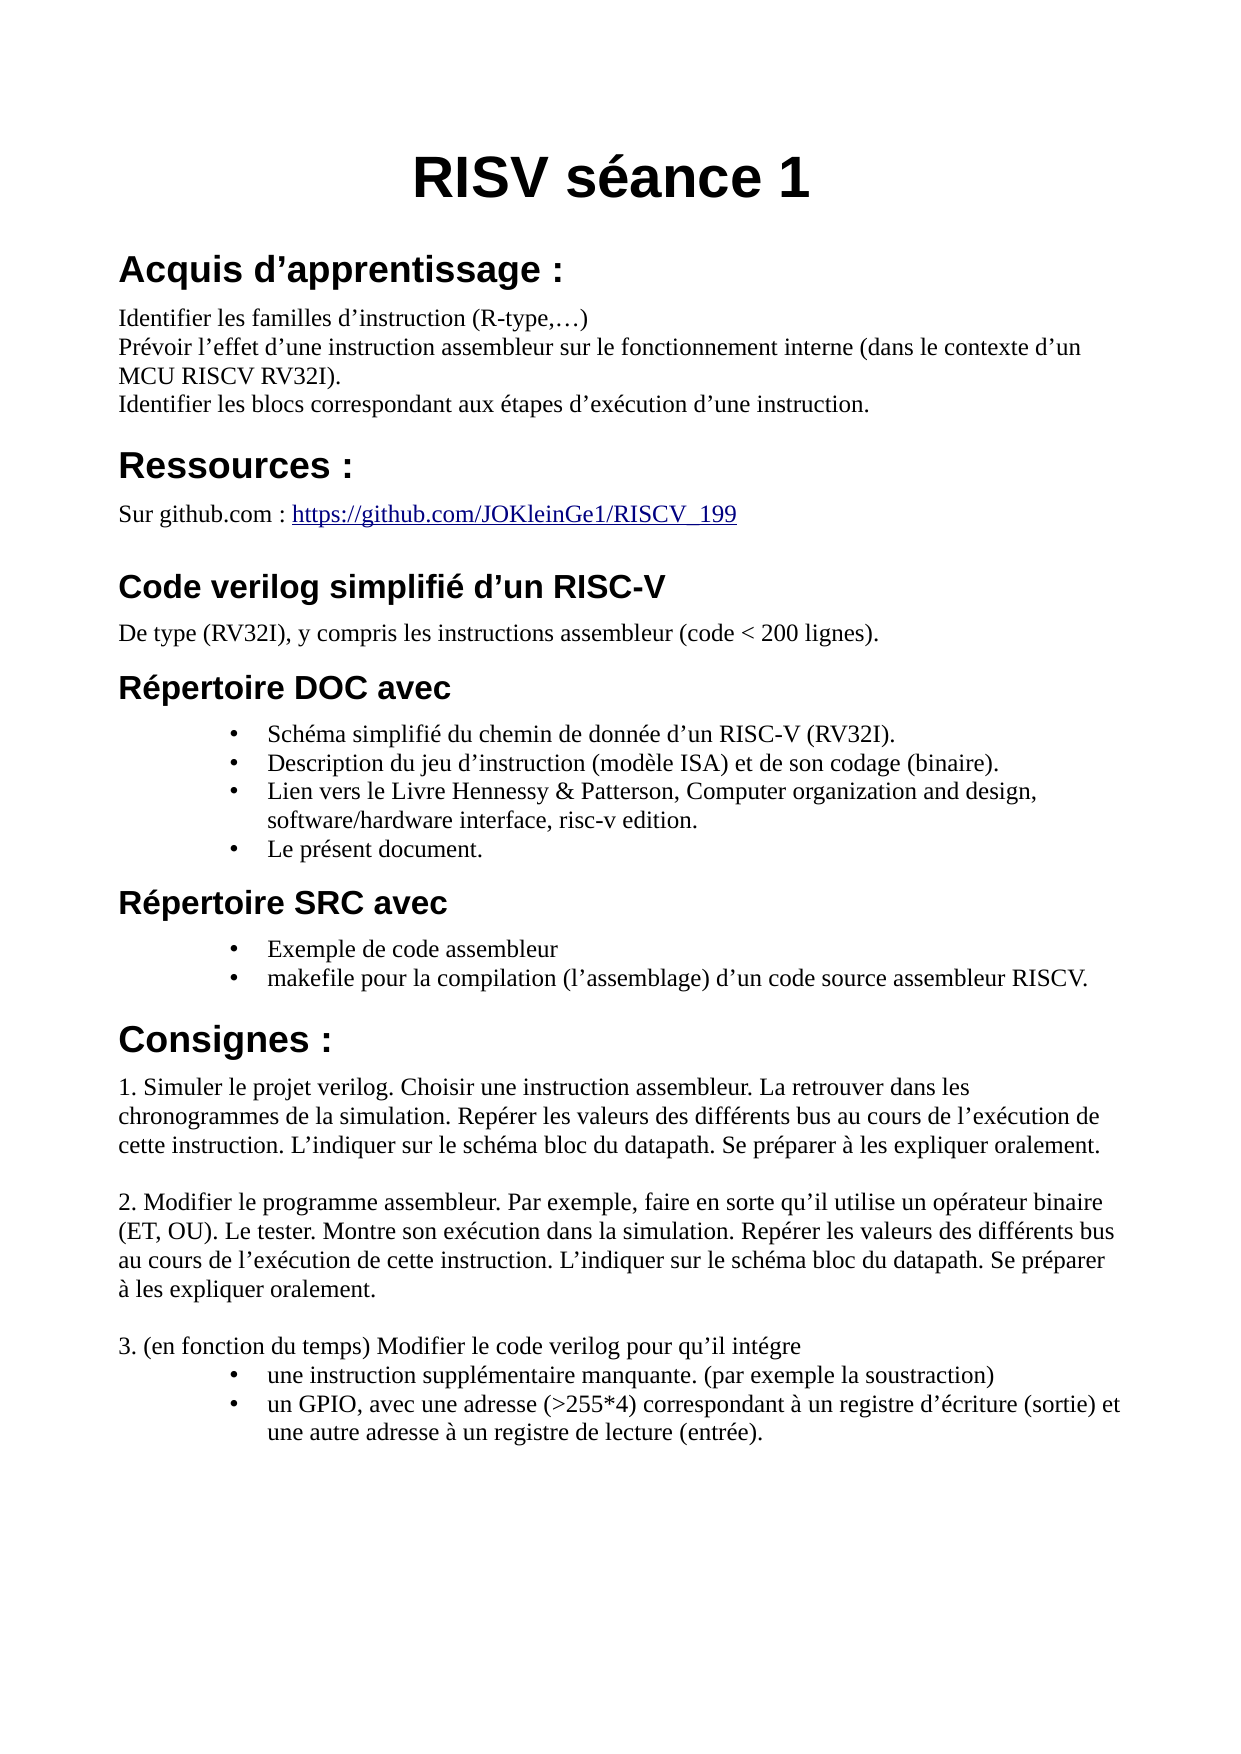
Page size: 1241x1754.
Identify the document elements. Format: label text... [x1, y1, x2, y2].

subtitle Répertoire DOC avec [118, 668, 1122, 706]
title RISV séance 1 [118, 143, 1122, 210]
list Exemple de code assembleur [229, 934, 1122, 963]
text Identifier les blocs correspondant aux étapes d’exécution d’une instruction. [118, 389, 1122, 418]
text 3. (en fonction du temps) Modifier le code verilog pour qu’il intégre [118, 1331, 1122, 1360]
text Prévoir l’effet d’une instruction assembleur sur le fonctionnement interne (dans le contexte d’un MCU RISCV RV32I). [118, 332, 1122, 389]
text Sur github.com : https://github.com/JOKleinGe1/RISCV_199 [118, 499, 1122, 528]
text 1. Simuler le projet verilog. Choisir une instruction assembleur. La retrouver dans les chronogrammes de la simulation. Repérer les valeurs des différents bus au cours de l’exécution de cette instruction. L’indiquer sur le schéma bloc du datapath. Se préparer à les expliquer oralement. [118, 1072, 1122, 1159]
subtitle Acquis d’apprentissage : [118, 248, 1122, 291]
text De type (RV32I), y compris les instructions assembleur (code < 200 lignes). [118, 618, 1122, 647]
list Description du jeu d’instruction (modèle ISA) et de son codage (binaire). [229, 748, 1122, 776]
list Le présent document. [229, 834, 1122, 863]
text 2. Modifier le programme assembleur. Par exemple, faire en sorte qu’il utilise un opérateur binaire (ET, OU). Le tester. Montre son exécution dans la simulation. Repérer les valeurs des différents bus au cours de l’exécution de cette instruction. L’indiquer sur le schéma bloc du datapath. Se préparer à les expliquer oralement. [118, 1187, 1122, 1302]
list une instruction supplémentaire manquante. (par exemple la soustraction) [229, 1360, 1122, 1389]
list Schéma simplifié du chemin de donnée d’un RISC-V (RV32I). [229, 719, 1122, 748]
list un GPIO, avec une adresse (>255*4) correspondant à un registre d’écriture (sortie) et une autre adresse à un registre de lecture (entrée). [229, 1389, 1122, 1446]
subtitle Ressources : [118, 443, 1122, 486]
subtitle Code verilog simplifié d’un RISC-V [118, 567, 1122, 606]
subtitle Répertoire SRC avec [118, 883, 1122, 922]
text Identifier les familles d’instruction (R-type,…) [118, 303, 1122, 332]
subtitle Consignes : [118, 1017, 1122, 1060]
list Lien vers le Livre Hennessy & Patterson, Computer organization and design, software/hardware interface, risc-v edition. [229, 776, 1122, 834]
list makefile pour la compilation (l’assemblage) d’un code source assembleur RISCV. [229, 963, 1122, 992]
